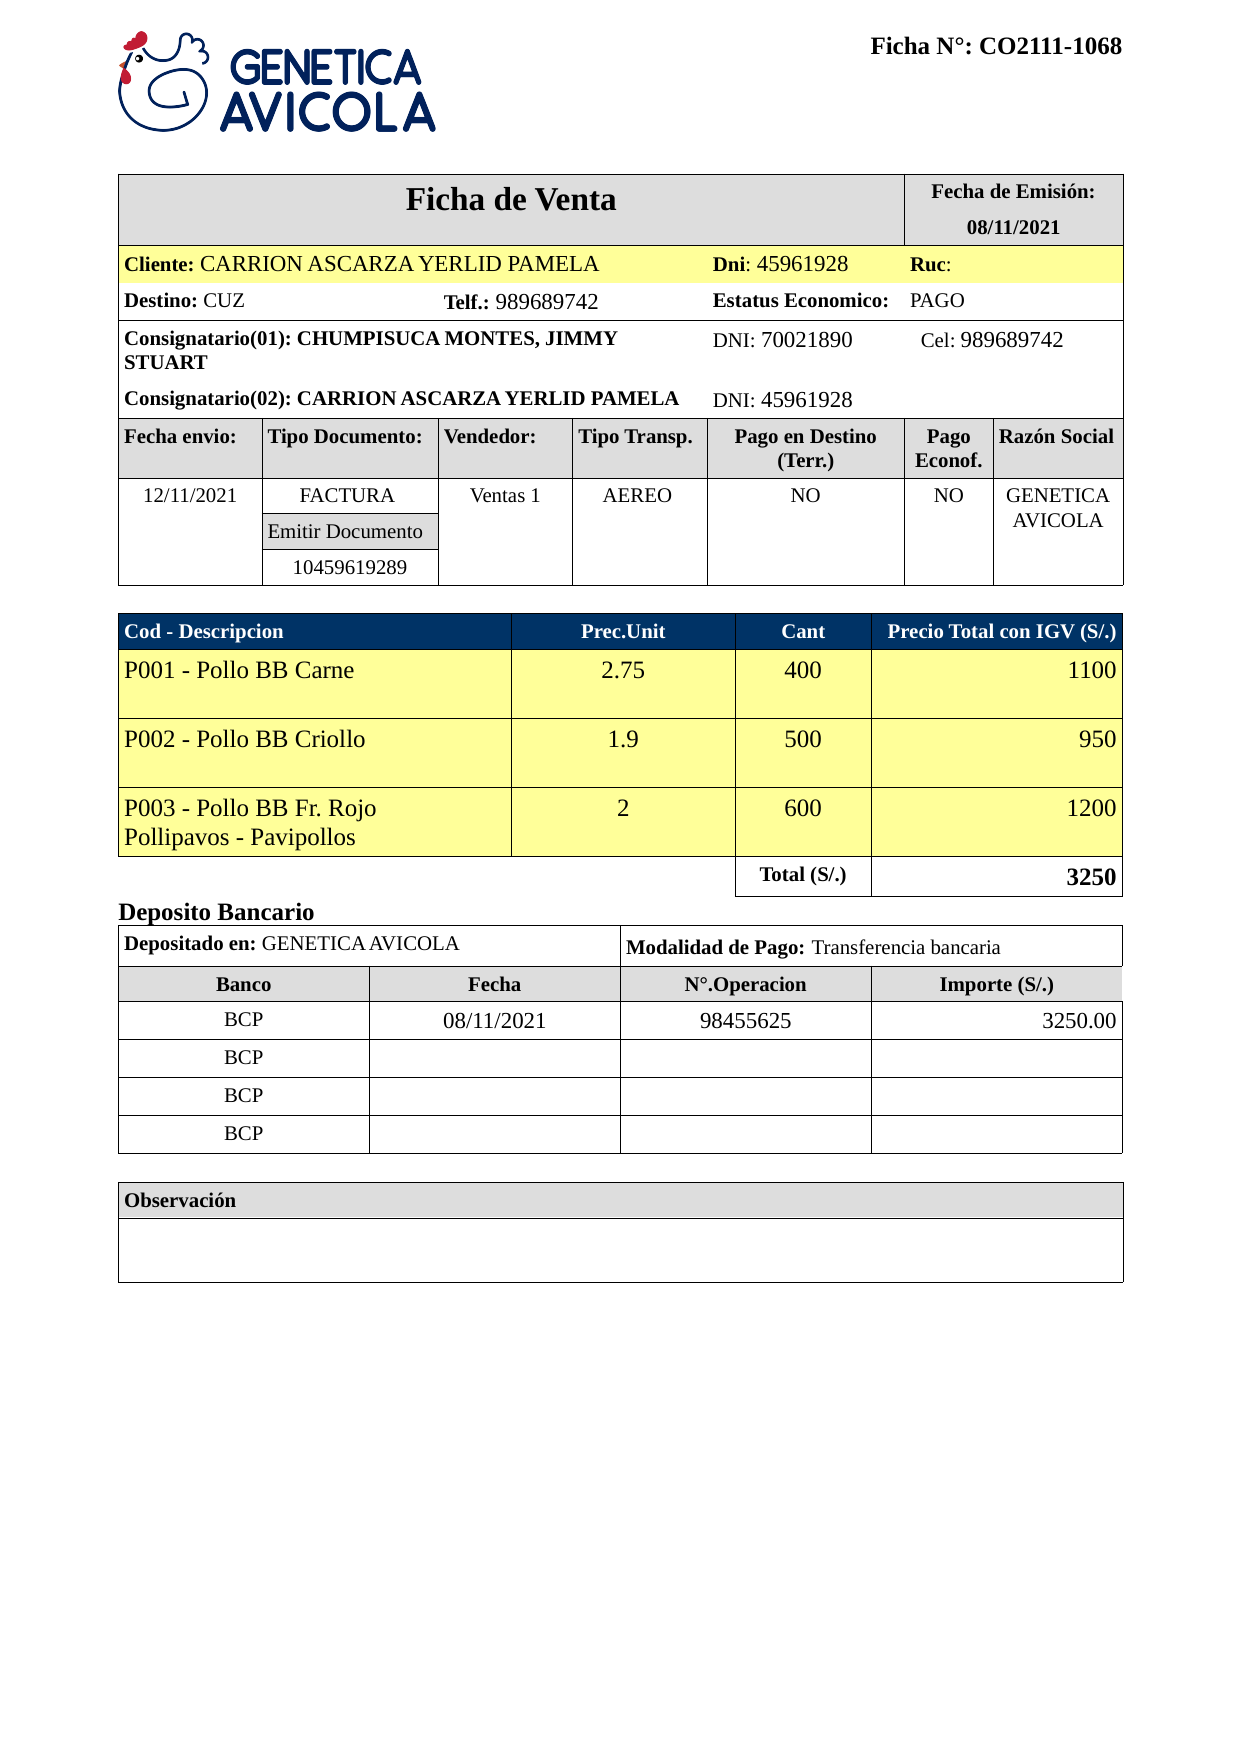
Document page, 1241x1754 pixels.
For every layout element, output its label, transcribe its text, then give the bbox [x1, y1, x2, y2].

table_cell Importe (S/.) [872, 967, 1122, 1001]
table_cell P003 - Pollo BB Fr. Rojo Pollipavos - Pavipollos [119, 788, 511, 856]
table_cell 600 [736, 788, 871, 856]
text Deposito Bancario [118, 897, 1122, 925]
table_header Precio Total con IGV (S/.) [872, 614, 1122, 649]
table_header Prec.Unit [512, 614, 735, 649]
table_cell 500 [736, 719, 871, 787]
table_cell Total (S/.) [736, 857, 871, 896]
table_cell Ruc: [904, 246, 1123, 283]
table_cell Tipo Documento: [263, 419, 438, 478]
table_cell 98455625 [621, 1002, 871, 1039]
table_header Modalidad de Pago: Transferencia bancaria [621, 926, 1122, 966]
table_cell Consignatario(01): CHUMPISUCA MONTES, JIMMY STUART [119, 321, 707, 380]
table_cell [511, 857, 735, 896]
table_cell 12/11/2021 [119, 479, 262, 584]
table_cell 1100 [872, 650, 1122, 718]
table_cell 1200 [872, 788, 1122, 856]
table_cell BCP [119, 1116, 369, 1153]
table_cell 1.9 [512, 719, 735, 787]
table_cell Pago Econof. [905, 419, 993, 478]
table_cell Dni: 45961928 [707, 246, 904, 283]
table_cell Razón Social [994, 419, 1123, 478]
table_header Observación [119, 1183, 1123, 1217]
table_cell [621, 1116, 871, 1153]
table_cell Fecha envio: [119, 419, 262, 478]
table_cell GENETICA AVICOLA [994, 479, 1123, 584]
table_cell Cel: 989689742 [915, 321, 1123, 380]
table_cell [872, 1116, 1122, 1153]
table_cell BCP [119, 1040, 369, 1077]
table_header Depositado en: GENETICA AVICOLA [119, 926, 620, 966]
table_cell [621, 1040, 871, 1077]
table_cell Emitir Documento [263, 514, 438, 549]
table_header Fecha de Emisión: [905, 175, 1123, 209]
table_cell P001 - Pollo BB Carne [119, 650, 511, 718]
table_cell PAGO [904, 283, 1123, 320]
table_cell Pago en Destino (Terr.) [708, 419, 904, 478]
table_cell DNI: 70021890 [707, 321, 915, 380]
table_cell 400 [736, 650, 871, 718]
table_header Ficha de Venta [119, 175, 904, 245]
table_cell [370, 1116, 620, 1153]
table_cell AEREO [573, 479, 707, 584]
table_cell [872, 1078, 1122, 1115]
table_header Cant [736, 614, 871, 649]
table_cell 3250 [872, 857, 1122, 896]
table_cell Destino: CUZ [119, 283, 438, 320]
table_cell 10459619289 [263, 550, 438, 584]
table_cell NO [708, 479, 904, 584]
table_cell 08/11/2021 [370, 1002, 620, 1039]
table_cell Ventas 1 [439, 479, 572, 584]
table_cell [621, 1078, 871, 1115]
table_cell [872, 1040, 1122, 1077]
table_cell 950 [872, 719, 1122, 787]
table_cell BCP [119, 1002, 369, 1039]
table_cell DNI: 45961928 [707, 380, 1123, 418]
table_cell Cliente: CARRION ASCARZA YERLID PAMELA [119, 246, 707, 283]
table_cell Estatus Economico: [707, 283, 904, 320]
table_cell BCP [119, 1078, 369, 1115]
table_cell Consignatario(02): CARRION ASCARZA YERLID PAMELA [119, 380, 707, 418]
table_cell 08/11/2021 [905, 209, 1123, 245]
table_cell [370, 1078, 620, 1115]
table_cell Vendedor: [439, 419, 572, 478]
table_cell Telf.: 989689742 [438, 283, 707, 320]
table_cell Tipo Transp. [573, 419, 707, 478]
table_cell P002 - Pollo BB Criollo [119, 719, 511, 787]
table_cell [118, 857, 511, 896]
table_cell NO [905, 479, 993, 584]
table_cell Fecha [370, 967, 620, 1001]
table_cell FACTURA [263, 479, 438, 513]
table_cell [370, 1040, 620, 1077]
table_header Cod - Descripcion [119, 614, 511, 649]
picture [118, 31, 436, 132]
table_cell [119, 1219, 1123, 1282]
table_cell Banco [119, 967, 369, 1001]
table_cell 2.75 [512, 650, 735, 718]
table_cell N°.Operacion [621, 967, 871, 1001]
table_cell 2 [512, 788, 735, 856]
table_cell 3250.00 [872, 1002, 1122, 1039]
